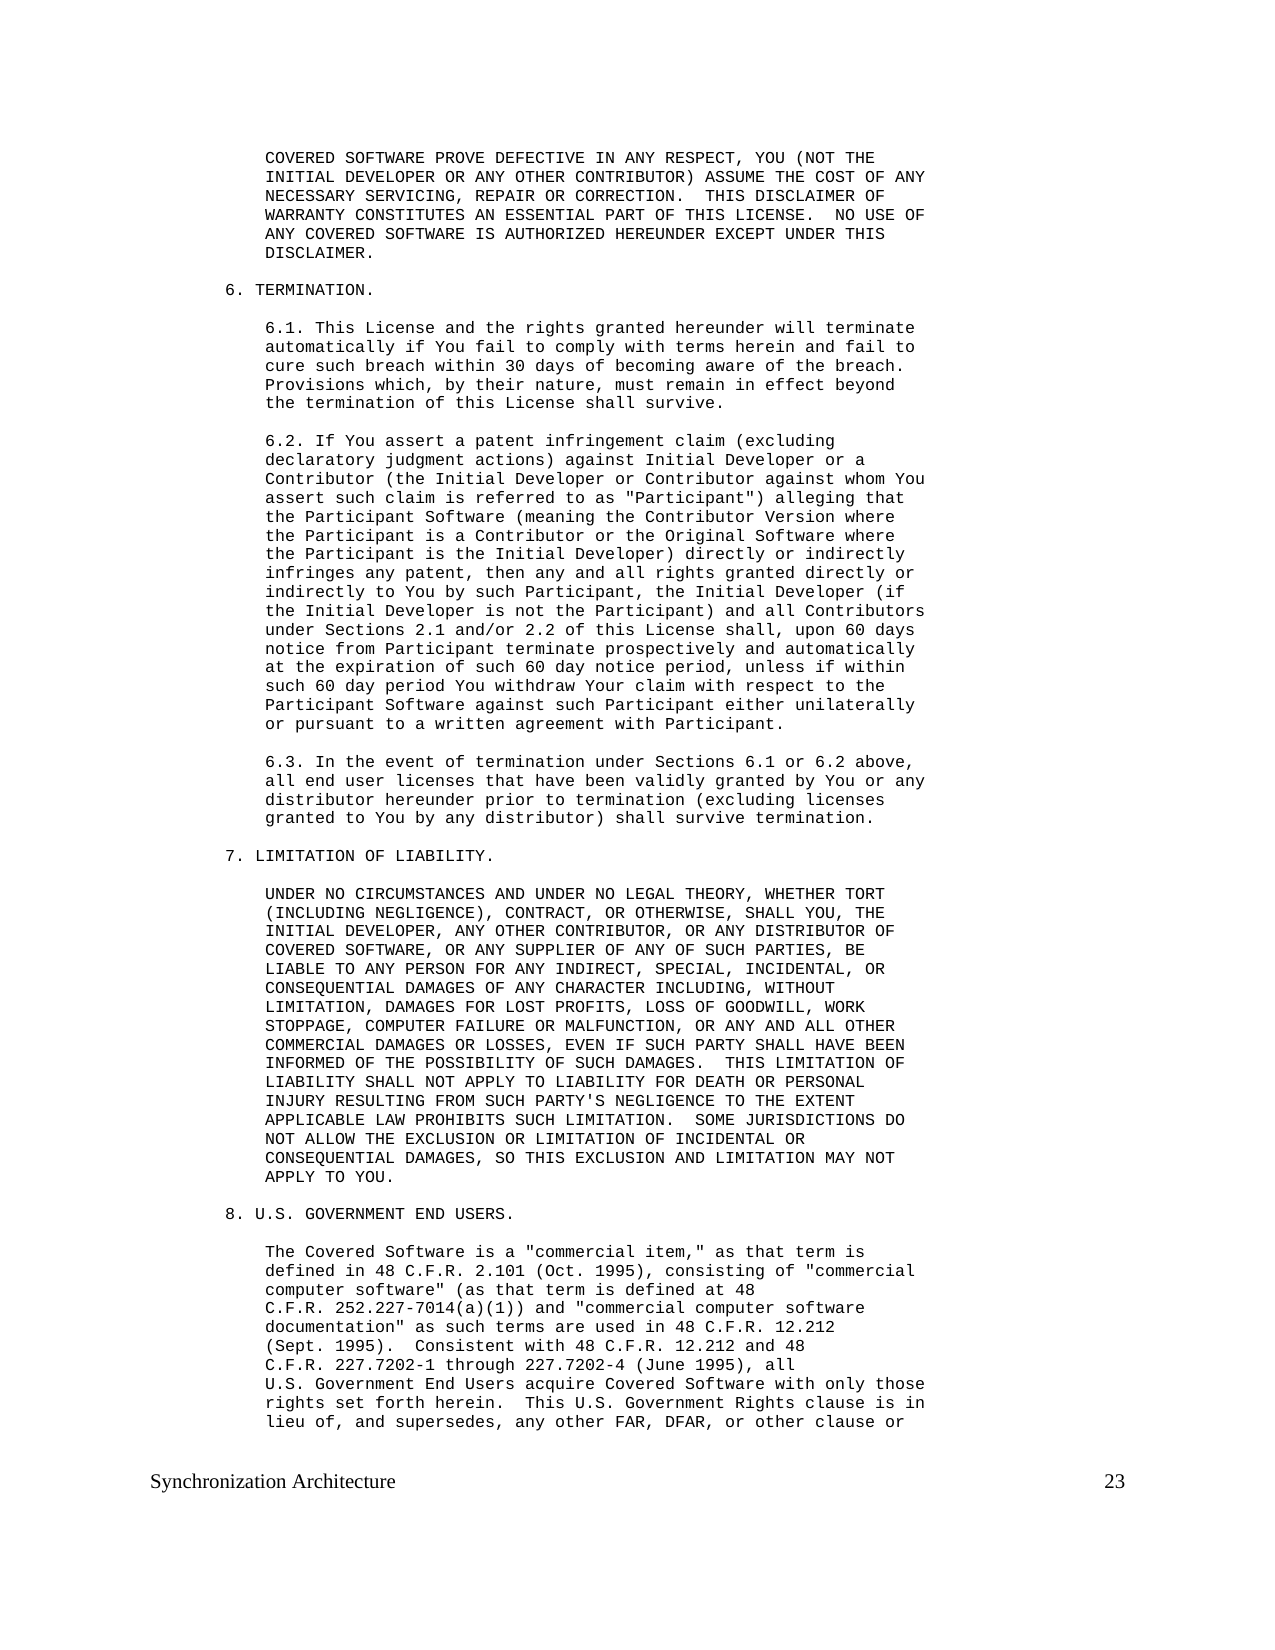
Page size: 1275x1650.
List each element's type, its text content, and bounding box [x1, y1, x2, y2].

text LIABLE TO ANY PERSON FOR ANY INDIRECT, SPECIAL, INCIDENTAL, OR [225, 961, 1125, 979]
text STOPPAGE, COMPUTER FAILURE OR MALFUNCTION, OR ANY AND ALL OTHER [225, 1017, 1125, 1036]
text 6.1. This License and the rights granted hereunder will terminate [225, 320, 1125, 338]
text the Participant is the Initial Developer) directly or indirectly [225, 546, 1125, 565]
text Participant Software against such Participant either unilaterally [225, 697, 1125, 716]
text cure such breach within 30 days of becoming aware of the breach. [225, 357, 1125, 376]
text DISCLAIMER. [225, 244, 1125, 263]
text NECESSARY SERVICING, REPAIR OR CORRECTION. THIS DISCLAIMER OF [225, 188, 1125, 207]
text INITIAL DEVELOPER OR ANY OTHER CONTRIBUTOR) ASSUME THE COST OF ANY [225, 169, 1125, 188]
text the Participant Software (meaning the Contributor Version where [225, 508, 1125, 527]
text 6. TERMINATION. [225, 282, 1125, 301]
text CONSEQUENTIAL DAMAGES OF ANY CHARACTER INCLUDING, WITHOUT [225, 979, 1125, 998]
text indirectly to You by such Participant, the Initial Developer (if [225, 584, 1125, 602]
text such 60 day period You withdraw Your claim with respect to the [225, 678, 1125, 697]
text defined in 48 C.F.R. 2.101 (Oct. 1995), consisting of "commercial [225, 1262, 1125, 1281]
text WARRANTY CONSTITUTES AN ESSENTIAL PART OF THIS LICENSE. NO USE OF [225, 207, 1125, 225]
text 8. U.S. GOVERNMENT END USERS. [225, 1206, 1125, 1225]
text the Initial Developer is not the Participant) and all Contributors [225, 602, 1125, 621]
text COMMERCIAL DAMAGES OR LOSSES, EVEN IF SUCH PARTY SHALL HAVE BEEN [225, 1036, 1125, 1055]
text C.F.R. 227.7202-1 through 227.7202-4 (June 1995), all [225, 1357, 1125, 1376]
text U.S. Government End Users acquire Covered Software with only those [225, 1376, 1125, 1394]
text INFORMED OF THE POSSIBILITY OF SUCH DAMAGES. THIS LIMITATION OF [225, 1055, 1125, 1074]
text under Sections 2.1 and/or 2.2 of this License shall, upon 60 days [225, 621, 1125, 640]
text the Participant is a Contributor or the Original Software where [225, 527, 1125, 546]
text APPLICABLE LAW PROHIBITS SUCH LIMITATION. SOME JURISDICTIONS DO [225, 1112, 1125, 1130]
text all end user licenses that have been validly granted by You or any [225, 772, 1125, 791]
text assert such claim is referred to as "Participant") alleging that [225, 489, 1125, 508]
text APPLY TO YOU. [225, 1168, 1125, 1187]
text or pursuant to a written agreement with Participant. [225, 716, 1125, 734]
text rights set forth herein. This U.S. Government Rights clause is in [225, 1394, 1125, 1413]
text 6.3. In the event of termination under Sections 6.1 or 6.2 above, [225, 753, 1125, 772]
text COVERED SOFTWARE PROVE DEFECTIVE IN ANY RESPECT, YOU (NOT THE [225, 150, 1125, 169]
text ANY COVERED SOFTWARE IS AUTHORIZED HEREUNDER EXCEPT UNDER THIS [225, 225, 1125, 244]
text at the expiration of such 60 day notice period, unless if within [225, 659, 1125, 678]
text documentation" as such terms are used in 48 C.F.R. 12.212 [225, 1319, 1125, 1338]
text notice from Participant terminate prospectively and automatically [225, 640, 1125, 659]
text Contributor (the Initial Developer or Contributor against whom You [225, 471, 1125, 489]
text CONSEQUENTIAL DAMAGES, SO THIS EXCLUSION AND LIMITATION MAY NOT [225, 1149, 1125, 1168]
text LIABILITY SHALL NOT APPLY TO LIABILITY FOR DEATH OR PERSONAL [225, 1074, 1125, 1093]
text C.F.R. 252.227-7014(a)(1)) and "commercial computer software [225, 1300, 1125, 1319]
text 6.2. If You assert a patent infringement claim (excluding [225, 433, 1125, 452]
text INJURY RESULTING FROM SUCH PARTY'S NEGLIGENCE TO THE EXTENT [225, 1093, 1125, 1112]
text automatically if You fail to comply with terms herein and fail to [225, 338, 1125, 357]
text distributor hereunder prior to termination (excluding licenses [225, 791, 1125, 810]
text lieu of, and supersedes, any other FAR, DFAR, or other clause or [225, 1413, 1125, 1432]
text declaratory judgment actions) against Initial Developer or a [225, 452, 1125, 471]
text granted to You by any distributor) shall survive termination. [225, 810, 1125, 829]
text 7. LIMITATION OF LIABILITY. [225, 848, 1125, 866]
text UNDER NO CIRCUMSTANCES AND UNDER NO LEGAL THEORY, WHETHER TORT [225, 885, 1125, 904]
text (Sept. 1995). Consistent with 48 C.F.R. 12.212 and 48 [225, 1338, 1125, 1357]
text the termination of this License shall survive. [225, 395, 1125, 414]
text Provisions which, by their nature, must remain in effect beyond [225, 376, 1125, 395]
text LIMITATION, DAMAGES FOR LOST PROFITS, LOSS OF GOODWILL, WORK [225, 998, 1125, 1017]
text infringes any patent, then any and all rights granted directly or [225, 565, 1125, 584]
text COVERED SOFTWARE, OR ANY SUPPLIER OF ANY OF SUCH PARTIES, BE [225, 942, 1125, 961]
text (INCLUDING NEGLIGENCE), CONTRACT, OR OTHERWISE, SHALL YOU, THE [225, 904, 1125, 923]
text computer software" (as that term is defined at 48 [225, 1281, 1125, 1300]
text NOT ALLOW THE EXCLUSION OR LIMITATION OF INCIDENTAL OR [225, 1130, 1125, 1149]
text The Covered Software is a "commercial item," as that term is [225, 1243, 1125, 1262]
text INITIAL DEVELOPER, ANY OTHER CONTRIBUTOR, OR ANY DISTRIBUTOR OF [225, 923, 1125, 942]
